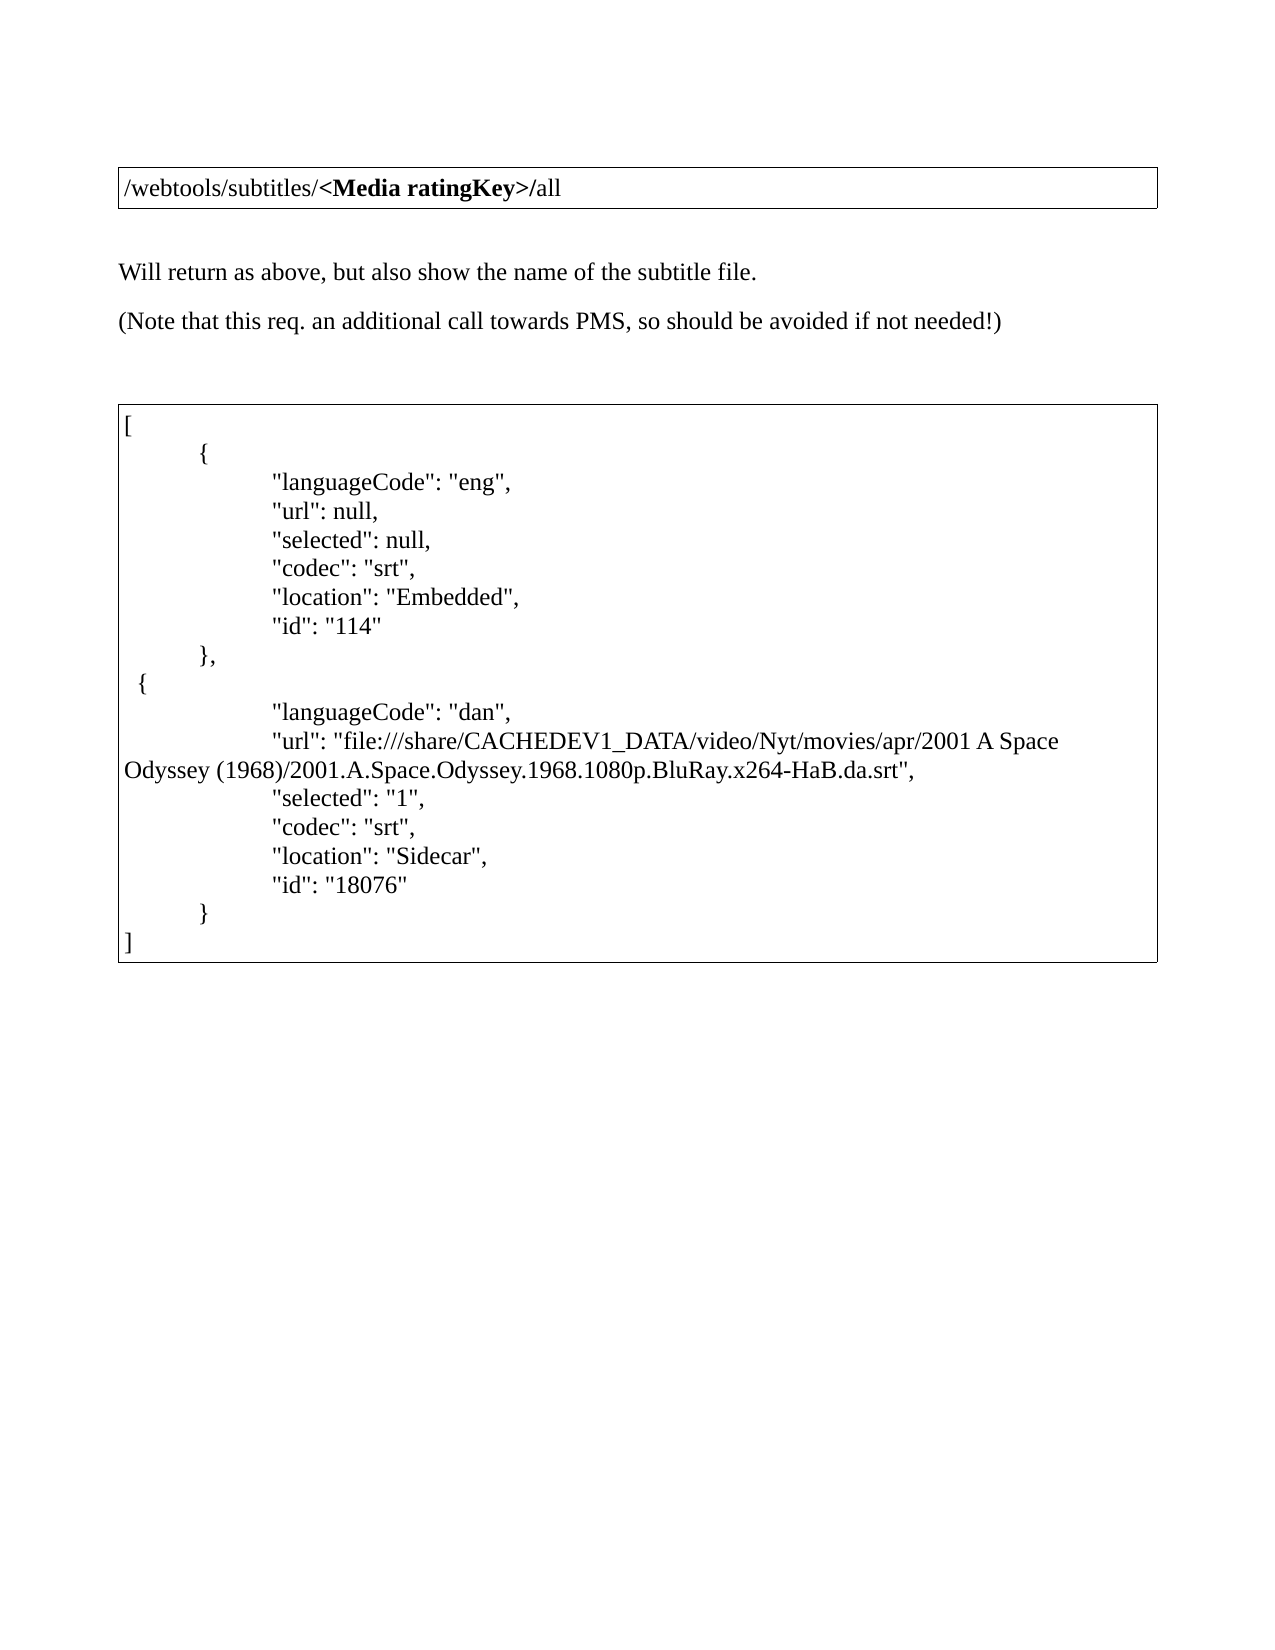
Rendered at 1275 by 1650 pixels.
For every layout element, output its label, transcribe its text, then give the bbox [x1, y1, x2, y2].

table_header [ { "languageCode": "eng", "url": null, "selected": null, "codec": "srt", "location": "Embedded", "id": "114" }, { "languageCode": "dan", "url": "file:///share/CACHEDEV1_DATA/video/Nyt/movies/apr/2001 A Space Odyssey (1968)/2001.A.Space.Odyssey.1968.1080p.BluRay.x264-HaB.da.srt", "selected": "1", "codec": "srt", "location": "Sidecar", "id": "18076" } ] [119, 405, 1157, 962]
table_header /webtools/subtitles/<Media ratingKey>/all [119, 168, 1157, 207]
text (Note that this req. an additional call towards PMS, so should be avoided if not needed!) [118, 306, 1157, 334]
text Will return as above, but also show the name of the subtitle file. [118, 257, 1157, 285]
